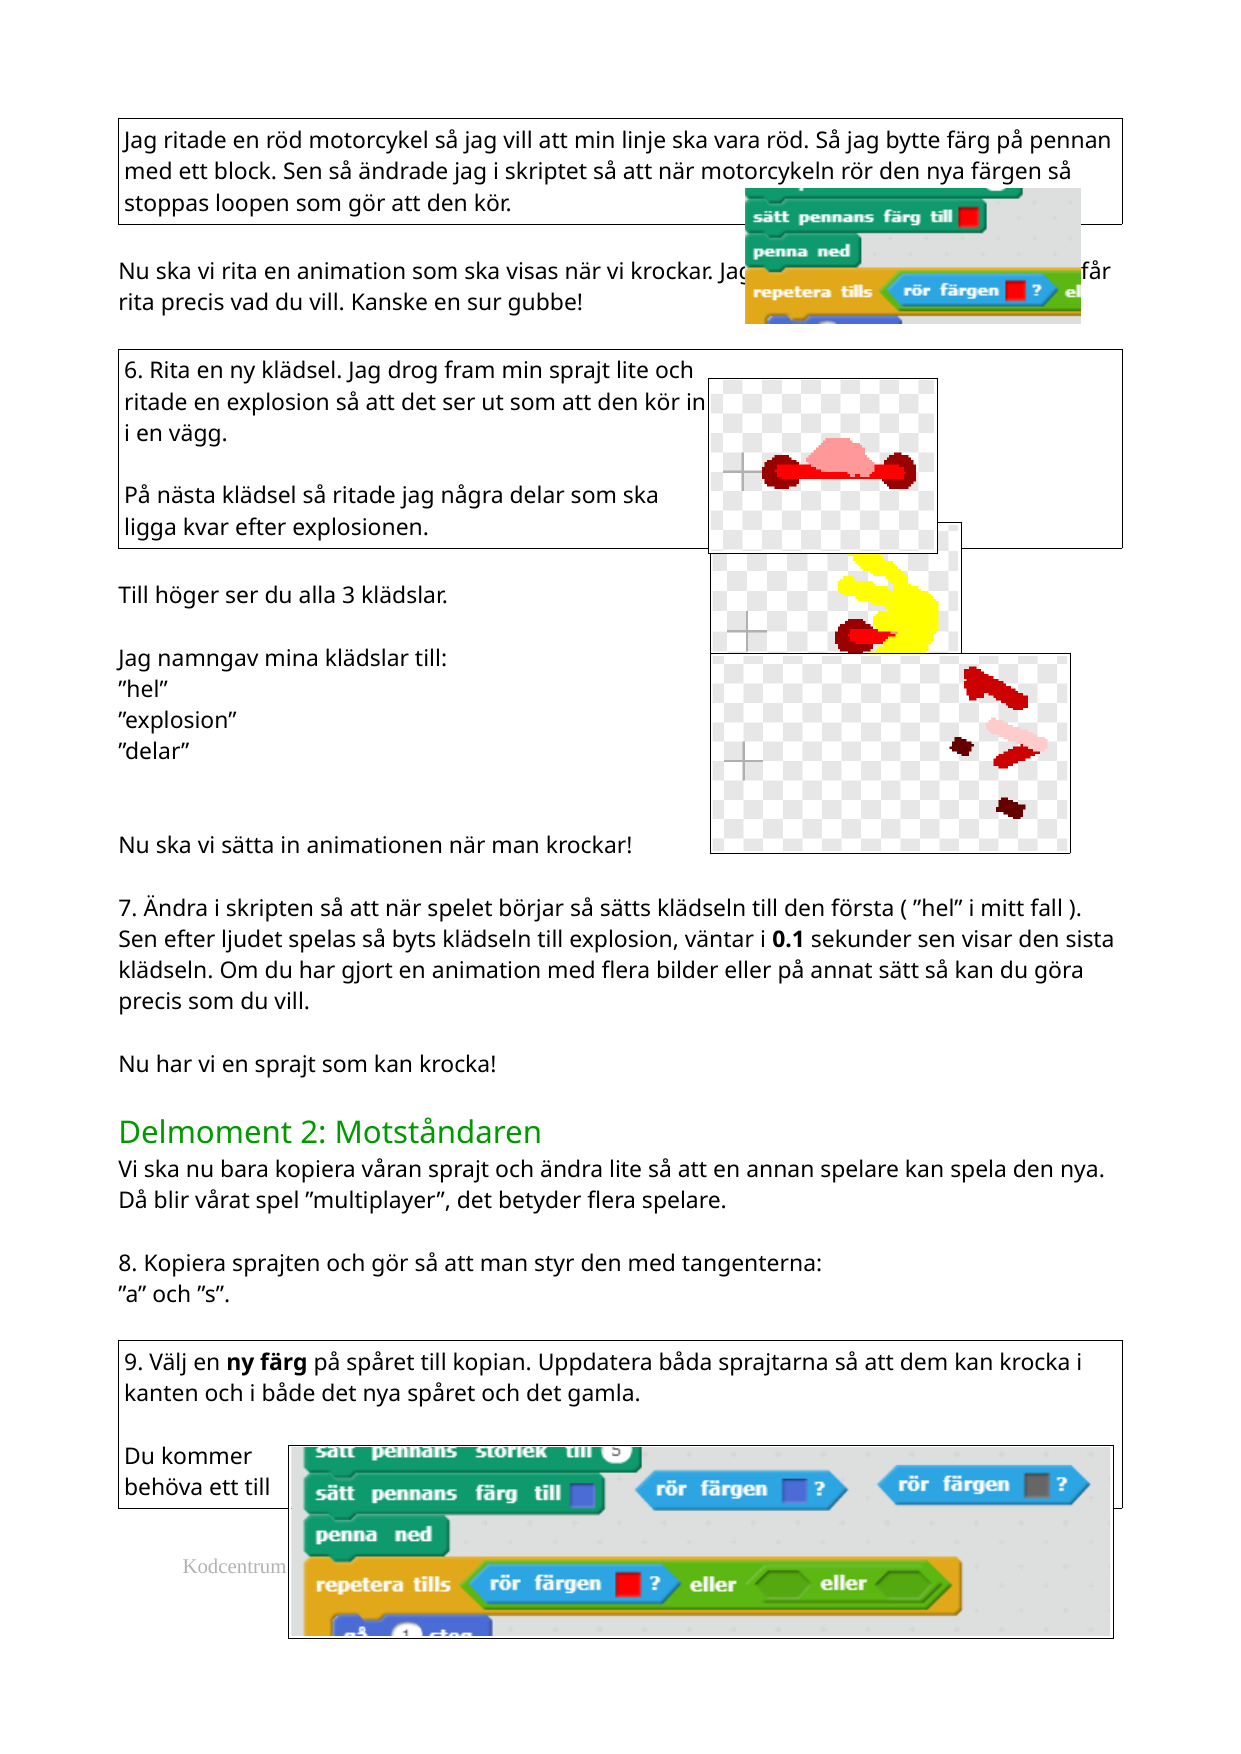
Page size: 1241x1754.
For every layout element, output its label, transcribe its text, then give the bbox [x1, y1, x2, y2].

table_header [709, 379, 937, 553]
text [1071, 673, 1122, 704]
text 8. Kopiera sprajten och gör så att man styr den med tangenterna: [118, 1247, 1122, 1278]
text ”explosion” [118, 704, 709, 735]
text Delmoment 2: Motståndaren [118, 1110, 1122, 1153]
text 7. Ändra i skripten så att när spelet börjar så sätts klädseln till den första ( ”hel” i mitt fall ). Sen efter ljudet spelas så byts klädseln till explosion, väntar i 0.1 sekunder sen visar den sista klädseln. Om du har gjort en animation med flera bilder eller på annat sätt så kan du göra precis som du vill. [118, 891, 1122, 1016]
text ”delar” [118, 735, 709, 766]
text [1071, 704, 1122, 735]
text Till höger ser du alla 3 klädslar. [118, 579, 710, 610]
text Vi ska nu bara kopiera våran sprajt och ändra lite så att en annan spelare kan spela den nya. Då blir vårat spel ”multiplayer”, det betyder flera spelare. [118, 1153, 1122, 1215]
text ”hel” [118, 673, 709, 704]
text Nu ska vi sätta in animationen när man krockar! [118, 829, 1122, 860]
text Nu har vi en sprajt som kan krocka! [118, 1048, 1122, 1079]
picture [712, 525, 958, 653]
text Jag namngav mina klädslar till: [118, 641, 710, 673]
text [962, 641, 1122, 673]
table_header 9. Välj en ny färg på spåret till kopian. Uppdatera båda sprajtarna så att dem kan krocka i kanten och i både det nya spåret och det gamla. Du kommer behöva ett till [119, 1341, 1122, 1508]
table_header Jag ritade en röd motorcykel så jag vill att min linje ska vara röd. Så jag bytte färg på pennan med ett block. Sen så ändrade jag i skriptet så att när motorcykeln rör den nya färgen så stoppas loopen som gör att den kör. [119, 119, 1122, 223]
picture [712, 656, 1068, 851]
text ”a” och ”s”. [118, 1278, 1122, 1309]
picture [291, 1447, 1111, 1636]
text Nu ska vi rita en animation som ska visas när vi krockar. Jag kommer rita en explosion, du får rita precis vad du vill. Kanske en sur gubbe! [118, 255, 745, 317]
picture [745, 188, 1081, 324]
table_header 6. Rita en ny klädsel. Jag drog fram min sprajt lite och ritade en explosion så att det ser ut som att den kör in i en vägg. På nästa klädsel så ritade jag några delar som ska ligga kvar efter explosionen. [119, 350, 1122, 548]
picture [710, 380, 934, 551]
text [962, 579, 1122, 610]
text [1071, 735, 1122, 766]
